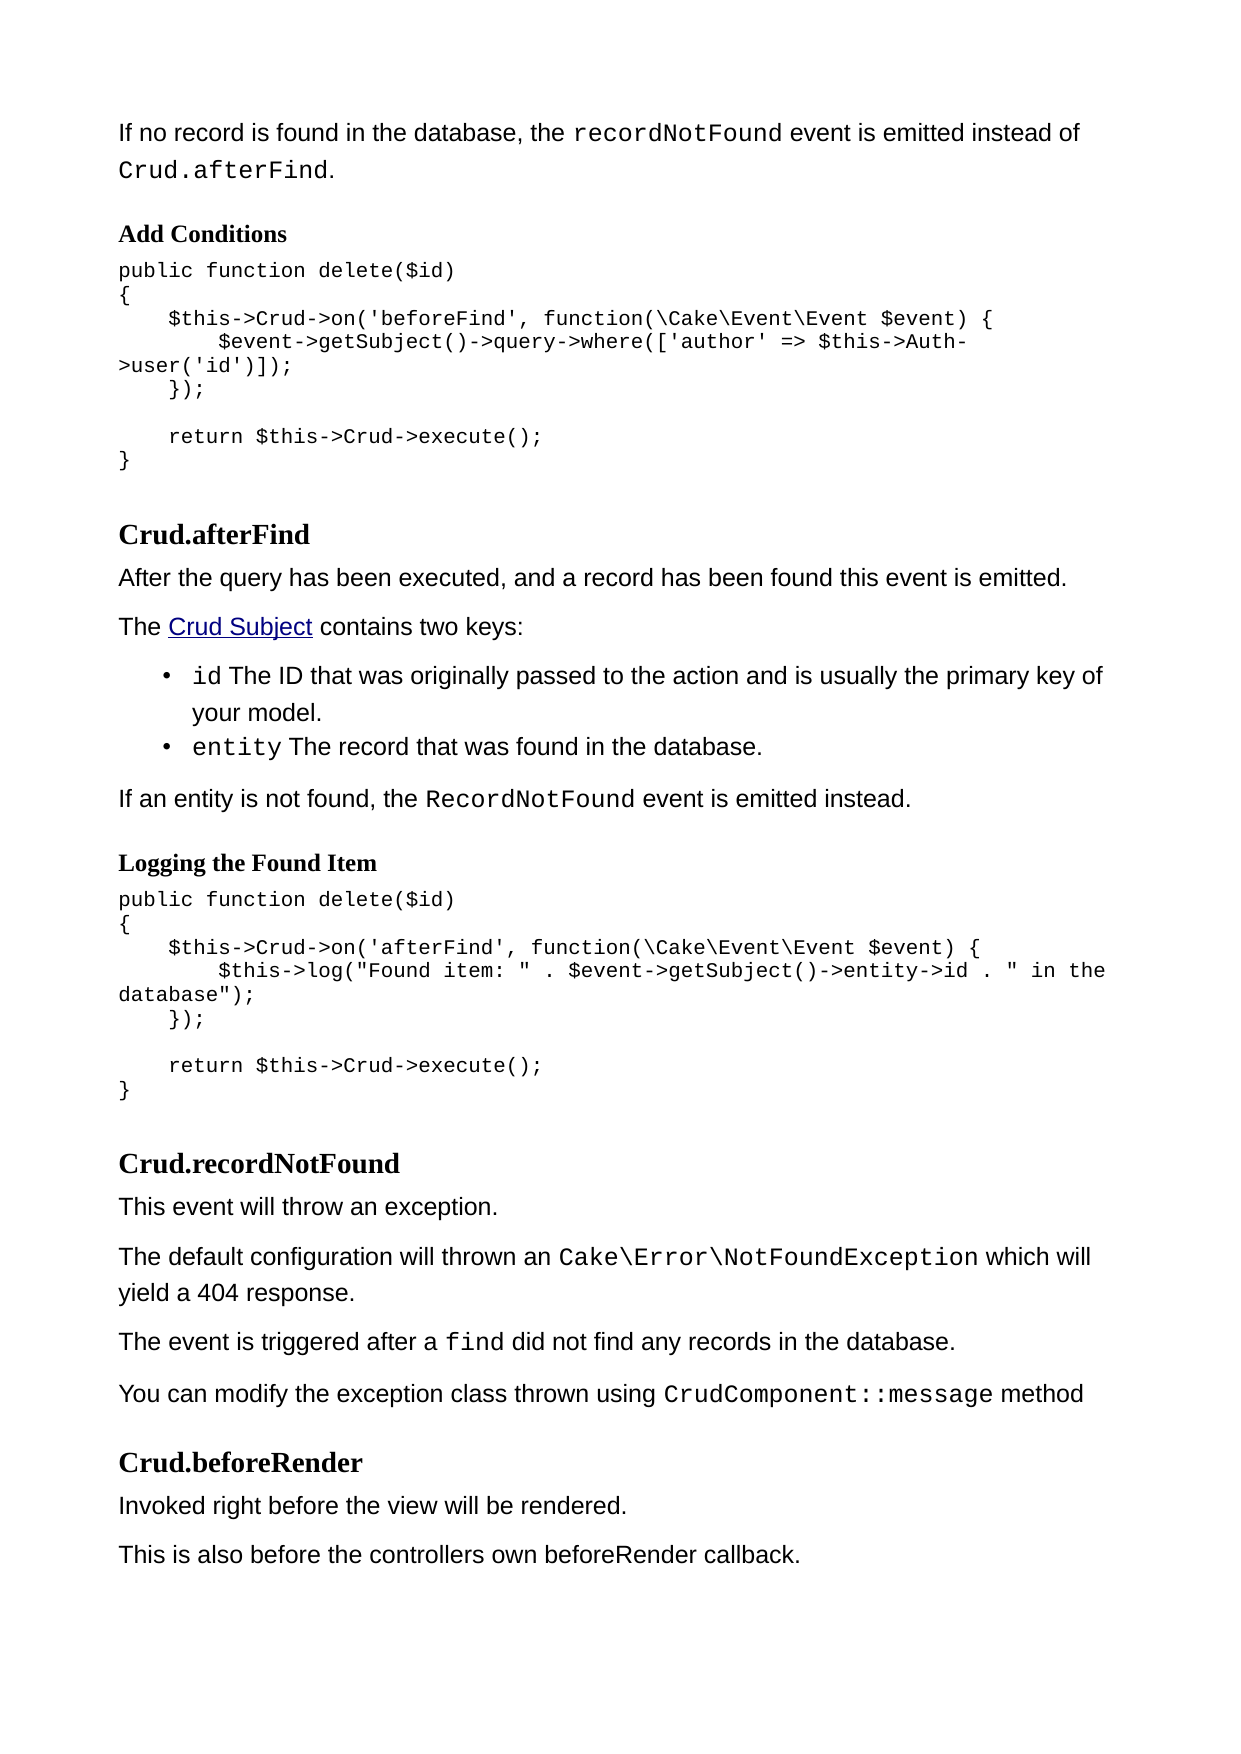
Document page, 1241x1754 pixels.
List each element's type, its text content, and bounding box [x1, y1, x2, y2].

text public function delete($id) [118, 260, 1122, 284]
text Invoked right before the view will be rendered. [118, 1491, 1122, 1520]
text $event->getSubject()->query->where(['author' => $this->Auth->user('id')]); [118, 331, 1122, 378]
text This is also before the controllers own beforeRender callback. [118, 1540, 1122, 1569]
text { [118, 913, 1122, 937]
text return $this->Crud->execute(); [118, 1055, 1122, 1079]
text After the query has been executed, and a record has been found this event is emitted. [118, 563, 1122, 592]
text } [118, 1079, 1122, 1102]
list entity The record that was found in the database. [162, 732, 1122, 763]
text The event is triggered after a find did not find any records in the database. [118, 1327, 1122, 1358]
list id The ID that was originally passed to the action and is usually the primary key of your model. [162, 661, 1122, 727]
text $this->log("Found item: " . $event->getSubject()->entity->id . " in the database"); [118, 960, 1122, 1008]
text If no record is found in the database, the recordNotFound event is emitted instead of Crud.afterFind. [118, 118, 1122, 186]
subtitle Logging the Found Item [118, 848, 1122, 877]
text }); [118, 1008, 1122, 1031]
subtitle Add Conditions [118, 219, 1122, 248]
text The Crud Subject contains two keys: [118, 612, 1122, 641]
subtitle Crud.recordNotFound [118, 1146, 1122, 1180]
subtitle Crud.beforeRender [118, 1445, 1122, 1479]
text } [118, 449, 1122, 473]
text return $this->Crud->execute(); [118, 426, 1122, 449]
text You can modify the exception class thrown using CrudComponent::message method [118, 1379, 1122, 1410]
text If an entity is not found, the RecordNotFound event is emitted instead. [118, 784, 1122, 815]
text public function delete($id) [118, 889, 1122, 913]
text This event will throw an exception. [118, 1192, 1122, 1221]
text $this->Crud->on('beforeFind', function(\Cake\Event\Event $event) { [118, 307, 1122, 331]
text The default configuration will thrown an Cake\Error\NotFoundException which will yield a 404 response. [118, 1241, 1122, 1307]
text $this->Crud->on('afterFind', function(\Cake\Event\Event $event) { [118, 937, 1122, 960]
text }); [118, 378, 1122, 402]
text { [118, 284, 1122, 307]
subtitle Crud.afterFind [118, 517, 1122, 551]
